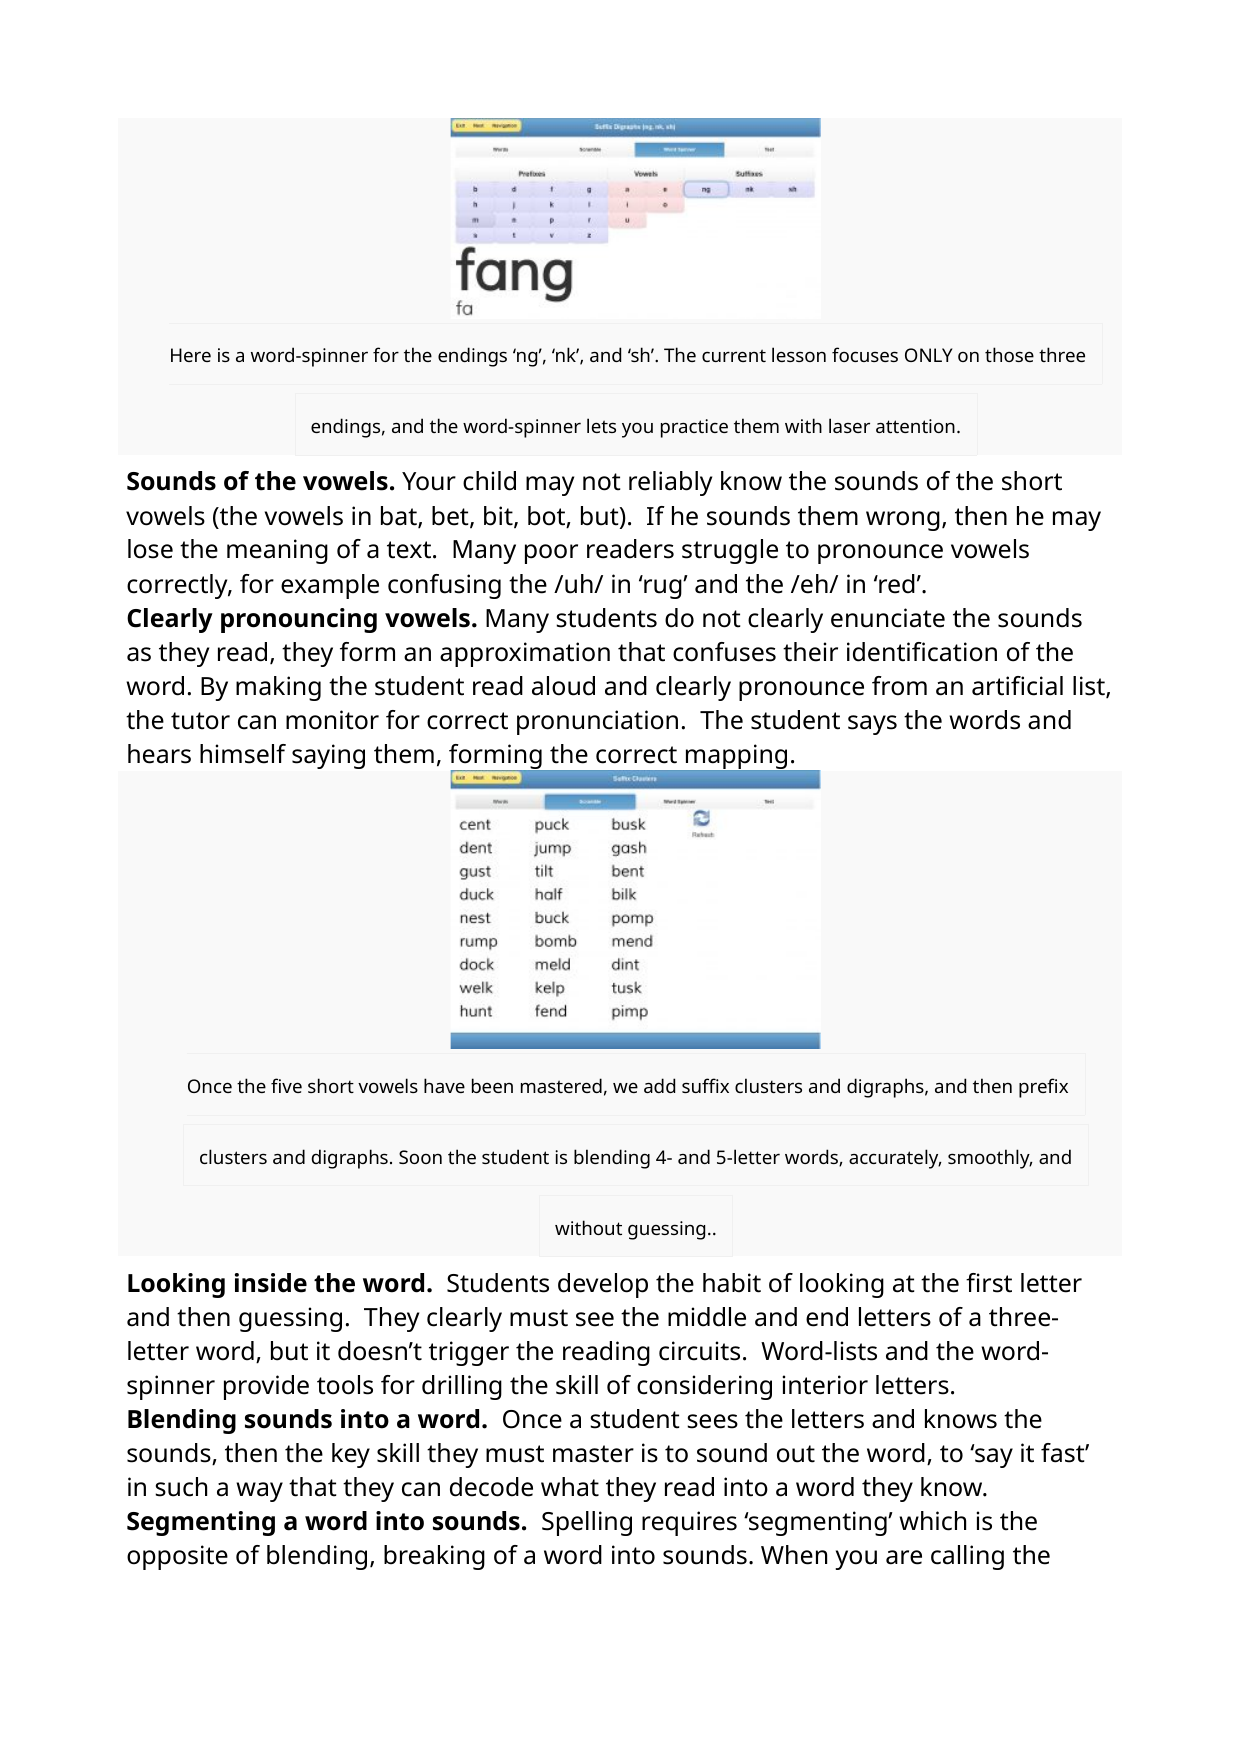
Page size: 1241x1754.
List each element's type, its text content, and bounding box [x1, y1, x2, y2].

text Here is a word-spinner for the endings ‘ng’, ‘nk’, and ‘sh’. The current lesson focuses ONLY on those three endings, and the word-spinner lets you practice them with laser attention. [149, 322, 1122, 455]
text Clearly pronouncing vowels. Many students do not clearly enunciate the sounds as they read, they form an approximation that confuses their identification of the word. By making the student read aloud and clearly pronounce from an artificial list, the tutor can monitor for correct pronunciation. The student says the words and hears himself saying them, forming the correct mapping. [126, 600, 1114, 771]
text Sounds of the vowels. Your child may not reliably know the sounds of the short vowels (the vowels in bat, bet, bit, bot, but). If he sounds them wrong, then he may lose the meaning of a text. Many poor readers struggle to pronounce vowels correctly, for example confusing the /uh/ in ‘rug’ and the /eh/ in ‘red’. [126, 464, 1114, 600]
text Looking inside the word. Students develop the habit of looking at the first letter and then guessing. They clearly must see the middle and end letters of a three-letter word, but it doesn’t trigger the reading circuits. Word-lists and the word-spinner provide tools for drilling the skill of considering interior letters. [126, 1266, 1114, 1402]
picture [450, 770, 821, 1049]
picture [450, 118, 821, 319]
text Segmenting a word into sounds. Spelling requires ‘segmenting’ which is the opposite of blending, breaking of a word into sounds. When you are calling the [126, 1504, 1114, 1572]
text Blending sounds into a word. Once a student sees the letters and knows the sounds, then the key skill they must master is to sound out the word, to ‘say it fast’ in such a way that they can decode what they read into a word they know. [126, 1402, 1114, 1504]
text Once the five short vowels have been mastered, we add suffix clusters and digraphs, and then prefix clusters and digraphs. Soon the student is blending 4- and 5-letter words, accurately, smoothly, and without guessing.. [149, 1053, 1122, 1256]
